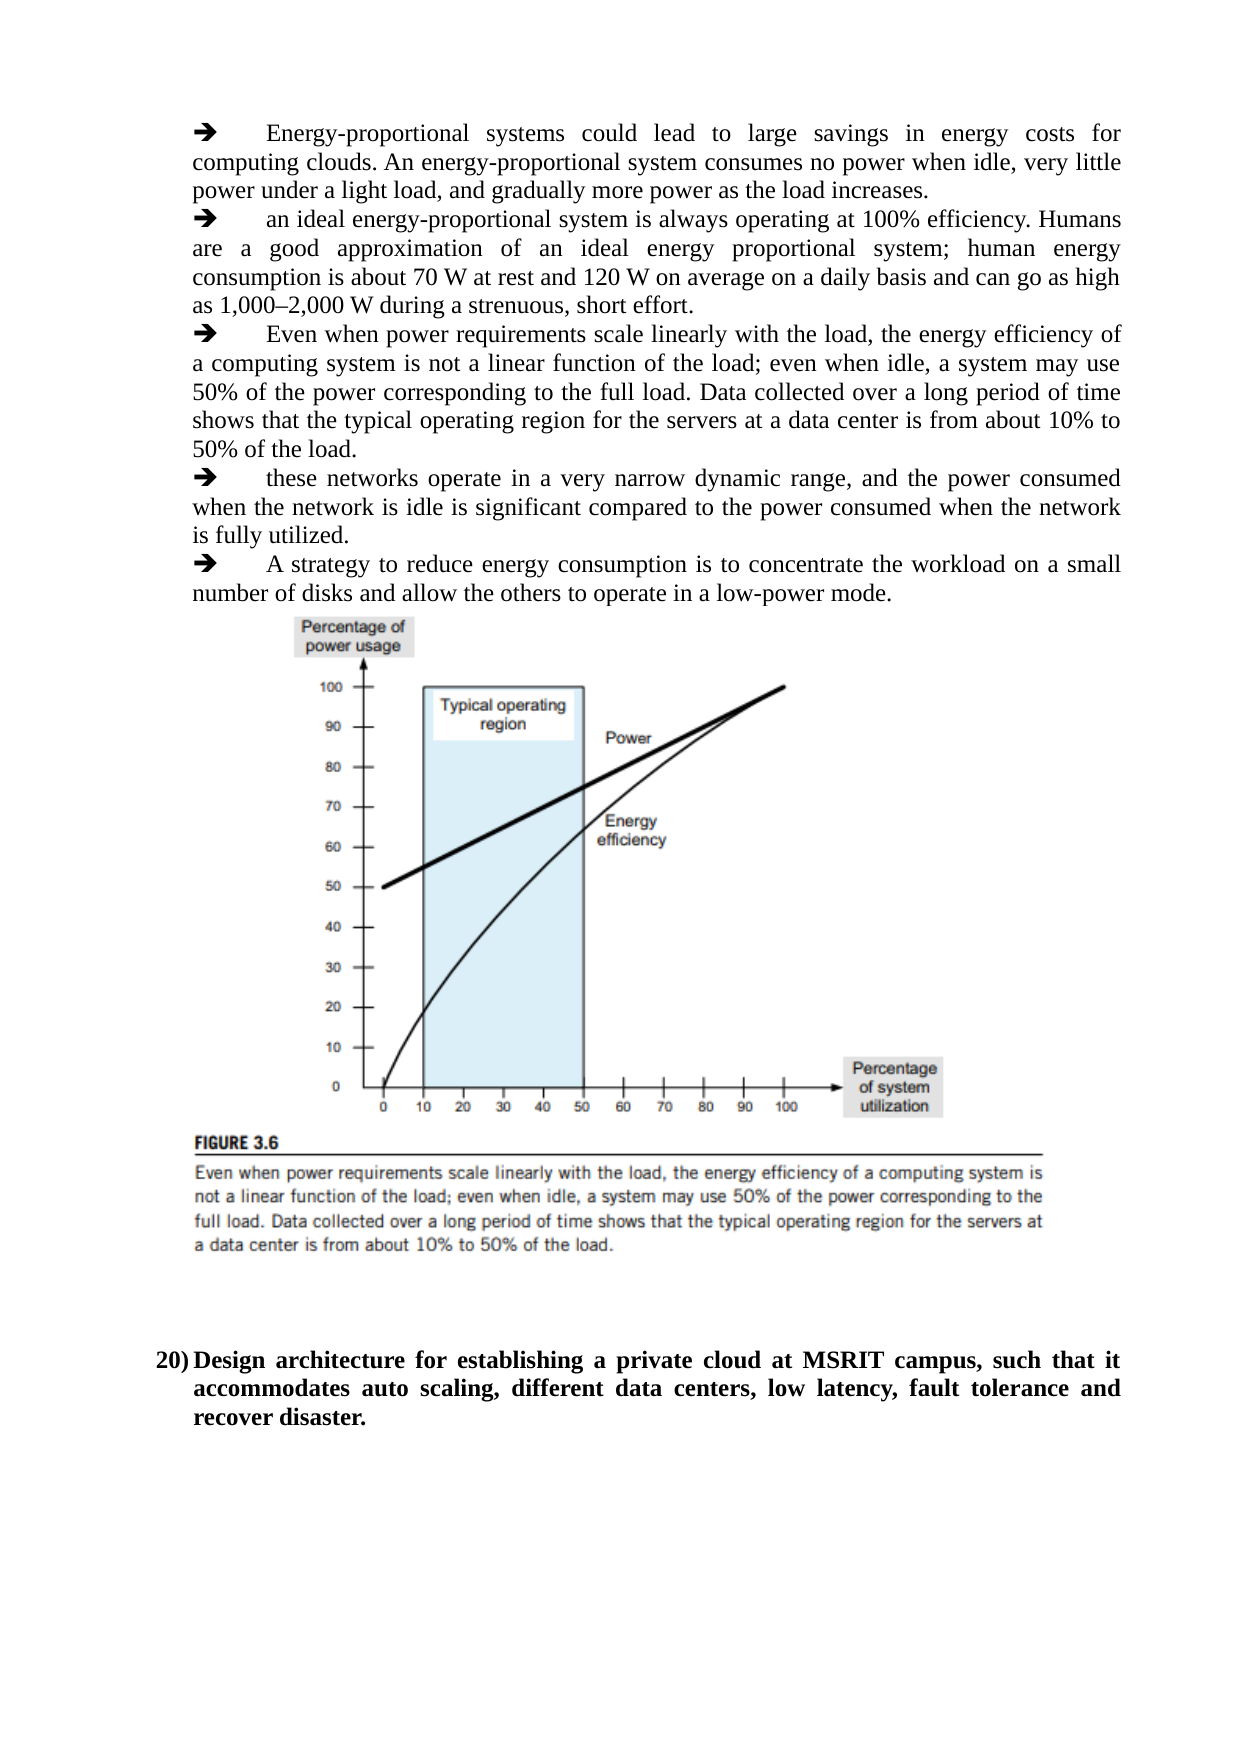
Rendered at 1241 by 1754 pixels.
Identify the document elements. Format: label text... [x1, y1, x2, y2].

list an ideal energy-proportional system is always operating at 100% efficiency. Humans are a good approximation of an ideal energy proportional system; human energy consumption is about 70 W at rest and 120 W on average on a daily basis and can go as high as 1,000–2,000 W during a strenuous, short effort. [192, 204, 1122, 319]
list Energy-proportional systems could lead to large savings in energy costs for computing clouds. An energy-proportional system consumes no power when idle, very little power under a light load, and gradually more power as the load increases. [192, 118, 1122, 204]
list Even when power requirements scale linearly with the load, the energy efficiency of a computing system is not a linear function of the load; even when idle, a system may use 50% of the power corresponding to the full load. Data collected over a long period of time shows that the typical operating region for the servers at a data center is from about 10% to 50% of the load. [192, 319, 1122, 463]
list A strategy to reduce energy consumption is to concentrate the workload on a small number of disks and allow the others to operate in a low-power mode. [192, 549, 1122, 607]
list these networks operate in a very narrow dynamic range, and the power consumed when the network is idle is significant compared to the power consumed when the network is fully utilized. [192, 463, 1122, 549]
picture [188, 606, 1053, 1259]
list Design architecture for establishing a private cloud at MSRIT campus, such that it accommodates auto scaling, different data centers, low latency, fault tolerance and recover disaster. [156, 1345, 1122, 1431]
